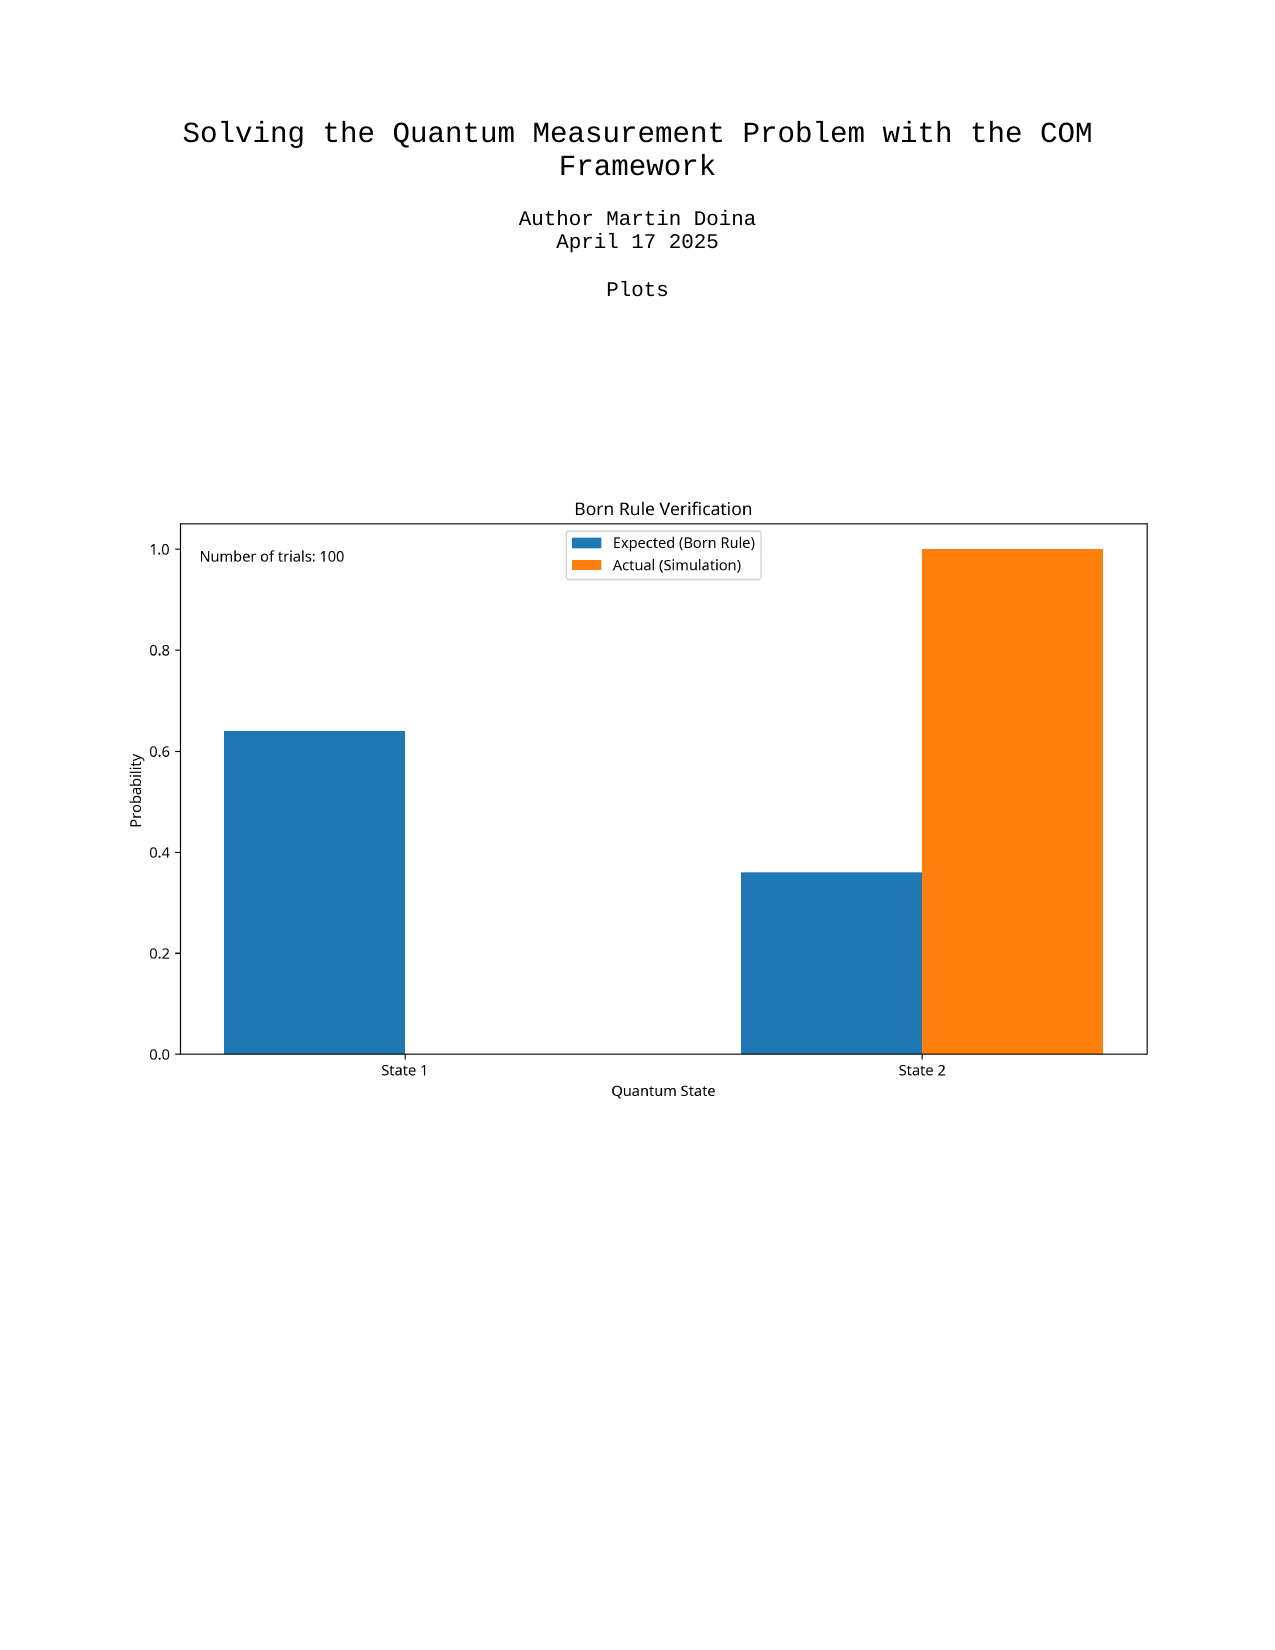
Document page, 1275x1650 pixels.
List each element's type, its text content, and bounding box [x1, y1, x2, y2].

text Solving the Quantum Measurement Problem with the COM Framework [118, 118, 1157, 184]
text Author Martin Doina [118, 208, 1157, 231]
table_header [118, 1110, 1157, 1134]
text April 17 2025 [118, 231, 1157, 255]
text Plots [118, 279, 1157, 302]
picture [118, 491, 1157, 1110]
table_header [118, 421, 1157, 491]
